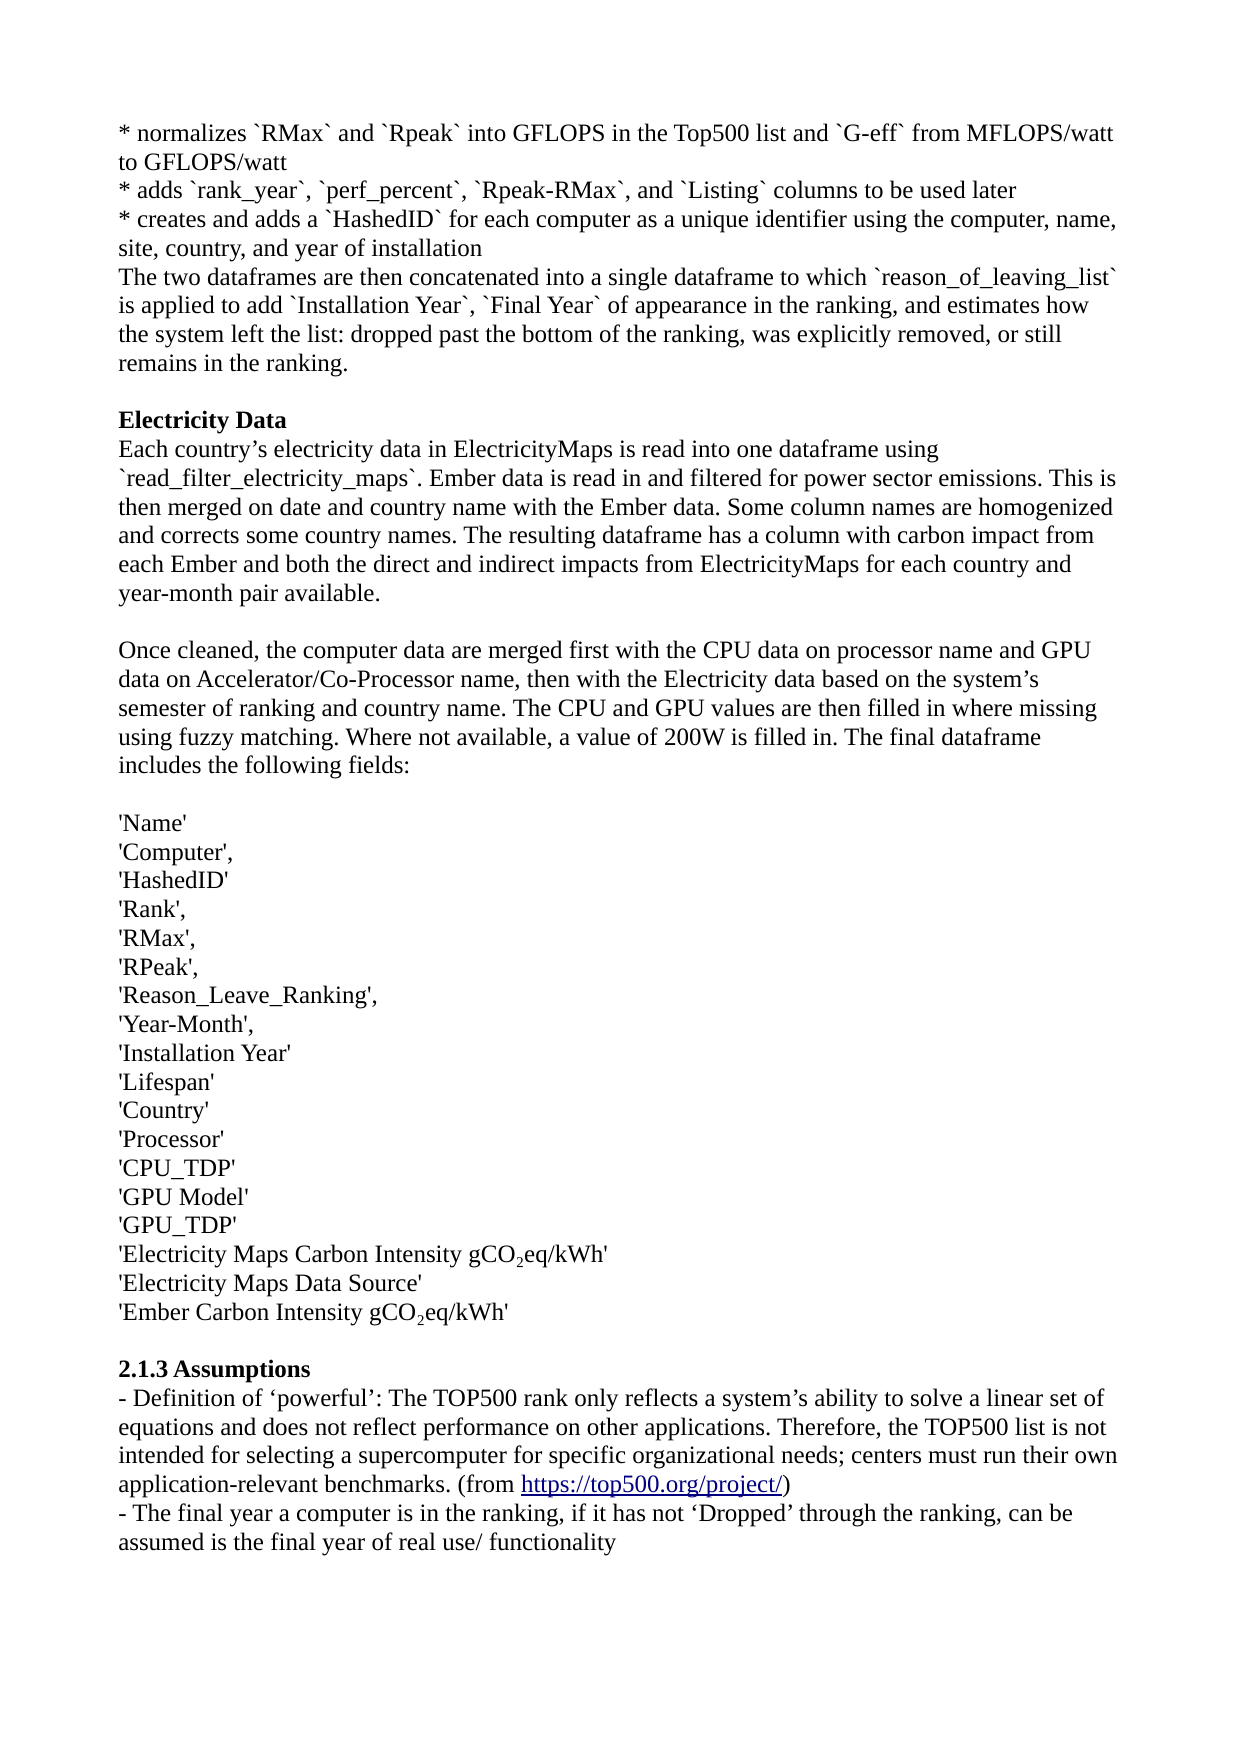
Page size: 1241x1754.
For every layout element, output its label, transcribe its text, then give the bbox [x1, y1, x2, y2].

text 'RMax', [118, 923, 1122, 952]
text 'GPU_TDP' [118, 1211, 1122, 1239]
text 'Computer', [118, 837, 1122, 866]
text 'Installation Year' [118, 1038, 1122, 1067]
text * normalizes `RMax` and `Rpeak` into GFLOPS in the Top500 list and `G-eff` from MFLOPS/watt to GFLOPS/watt [118, 118, 1122, 176]
text 'RPeak', [118, 952, 1122, 981]
text 'GPU Model' [118, 1182, 1122, 1211]
text 'Processor' [118, 1124, 1122, 1153]
text Each country’s electricity data in ElectricityMaps is read into one dataframe using `read_filter_electricity_maps`. Ember data is read in and filtered for power sector emissions. This is then merged on date and country name with the Ember data. Some column names are homogenized and corrects some country names. The resulting dataframe has a column with carbon impact from each Ember and both the direct and indirect impacts from ElectricityMaps for each country and year-month pair available. [118, 434, 1122, 607]
text 'Reason_Leave_Ranking', [118, 981, 1122, 1009]
text 2.1.3 Assumptions [118, 1354, 1122, 1383]
text Electricity Data [118, 406, 1122, 434]
text Once cleaned, the computer data are merged first with the CPU data on processor name and GPU data on Accelerator/Co-Processor name, then with the Electricity data based on the system’s semester of ranking and country name. The CPU and GPU values are then filled in where missing using fuzzy matching. Where not available, a value of 200W is filled in. The final dataframe includes the following fields: [118, 636, 1122, 779]
text 'HashedID' [118, 866, 1122, 894]
text * adds `rank_year`, `perf_percent`, `Rpeak-RMax`, and `Listing` columns to be used later [118, 176, 1122, 204]
text 'Electricity Maps Carbon Intensity gCO₂eq/kWh' [118, 1239, 1122, 1268]
text - The final year a computer is in the ranking, if it has not ‘Dropped’ through the ranking, can be assumed is the final year of real use/ functionality [118, 1498, 1122, 1556]
text 'Rank', [118, 894, 1122, 923]
text The two dataframes are then concatenated into a single dataframe to which `reason_of_leaving_list` is applied to add `Installation Year`, `Final Year` of appearance in the ranking, and estimates how the system left the list: dropped past the bottom of the ranking, was explicitly removed, or still remains in the ranking. [118, 262, 1122, 377]
text 'Electricity Maps Data Source' [118, 1268, 1122, 1297]
text - Definition of ‘powerful’: The TOP500 rank only reflects a system’s ability to solve a linear set of equations and does not reflect performance on other applications. Therefore, the TOP500 list is not intended for selecting a supercomputer for specific organizational needs; centers must run their own application-relevant benchmarks. (from https://top500.org/project/) [118, 1383, 1122, 1498]
text 'Lifespan' [118, 1067, 1122, 1096]
text 'Name' [118, 808, 1122, 837]
text 'Country' [118, 1096, 1122, 1124]
text * creates and adds a `HashedID` for each computer as a unique identifier using the computer, name, site, country, and year of installation [118, 204, 1122, 262]
text 'Year-Month', [118, 1009, 1122, 1038]
text 'CPU_TDP' [118, 1153, 1122, 1182]
text 'Ember Carbon Intensity gCO₂eq/kWh' [118, 1297, 1122, 1326]
